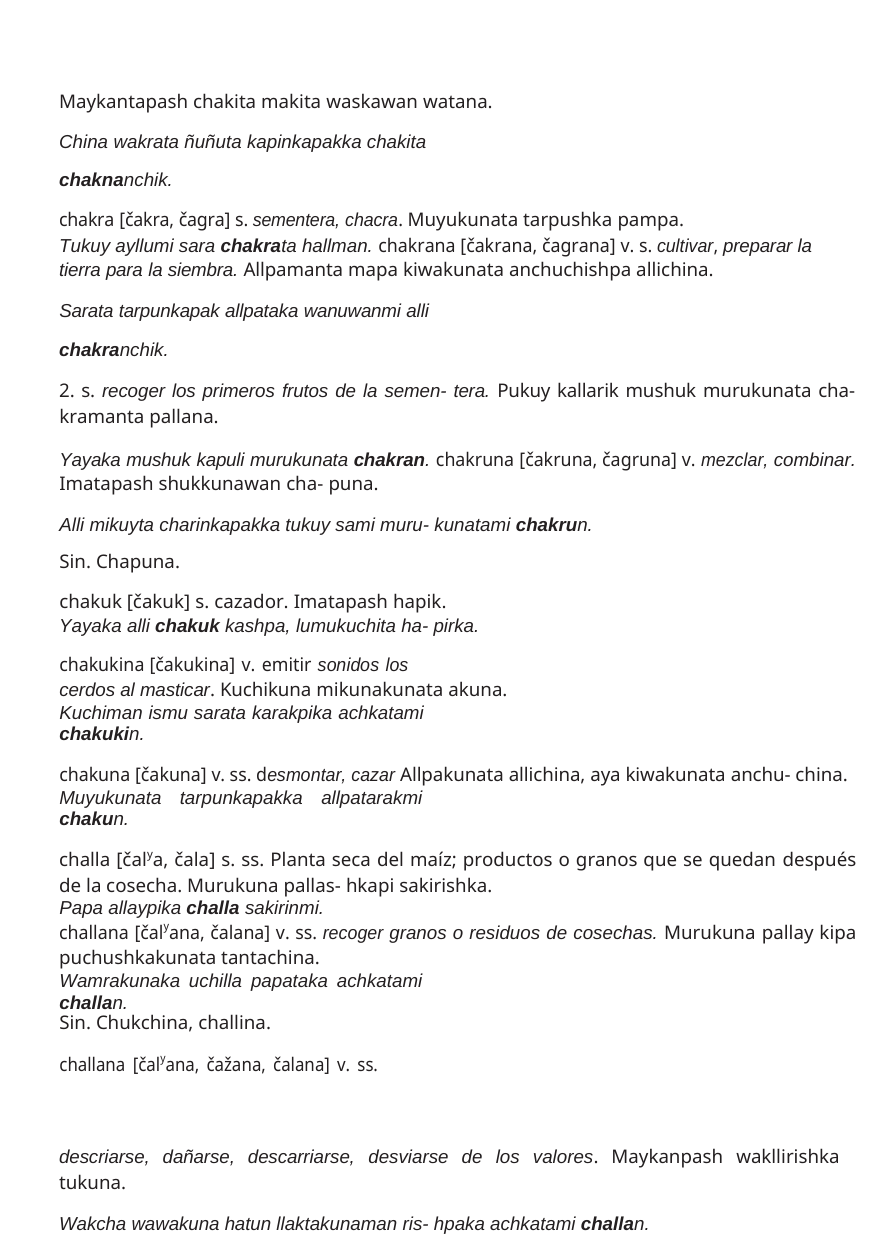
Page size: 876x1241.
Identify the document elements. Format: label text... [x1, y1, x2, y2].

text Maykantapash chakita makita waskawan watana. [59, 88, 856, 114]
text Sin. Chapuna. [59, 552, 856, 573]
text Wamrakunaka uchilla papataka achkatami [59, 970, 856, 992]
text Wakcha wawakuna hatun llaktakunaman ris- hpaka achkatami challan. [59, 1212, 840, 1234]
text China wakrata ñuñuta kapinkapakka chakita [59, 131, 856, 153]
text chakukina [čakukina] v. emitir sonidos los [59, 653, 856, 676]
text chakuk [čakuk] s. cazador. Imatapash hapik. [59, 589, 856, 613]
text challana [čalyana, čalana] v. ss. recoger granos o residuos de cosechas. Murukuna pallay kipa puchushkakunata tantachina. [59, 918, 856, 970]
text challan. [59, 992, 856, 1013]
text cerdos al masticar. Kuchikuna mikunakunata akuna. [59, 676, 856, 702]
text Sin. Chukchina, challina. [59, 1013, 856, 1034]
text Muyukunata tarpunkapakka allpatarakmi [59, 787, 856, 809]
text descriarse, dañarse, descarriarse, desviarse de los valores. Maykanpash wakllirishka tukuna. [59, 1144, 840, 1195]
text challana [čalyana, čažana, čalana] v. ss. [59, 1051, 856, 1076]
text chakukin. [59, 724, 856, 745]
text 2. s. recoger los primeros frutos de la semen- tera. Pukuy kallarik mushuk murukunata cha- kramanta pallana. [59, 378, 856, 429]
text chakuna [čakuna] v. ss. desmontar, cazar Allpakunata allichina, aya kiwakunata anchu- china. [59, 762, 856, 787]
text chakra [čakra, čagra] s. sementera, chacra. Muyukunata tarpushka pampa. [59, 208, 856, 232]
text Yayaka alli chakuk kashpa, lumukuchita ha- pirka. [59, 614, 856, 636]
text chaknanchik. [59, 170, 856, 191]
text chakranchik. [59, 339, 856, 360]
text Yayaka mushuk kapuli murukunata chakran. chakruna [čakruna, čagruna] v. mezclar, combinar. Imatapash shukkunawan cha- puna. [59, 447, 856, 496]
text Alli mikuyta charinkapakka tukuy sami muru- kunatami chakrun. [59, 513, 856, 535]
text Tukuy ayllumi sara chakrata hallman. chakrana [čakrana, čagrana] v. s. cultivar, preparar la tierra para la siembra. Allpamanta mapa kiwakunata anchuchishpa allichina. [59, 233, 856, 282]
text challa [čalya, čala] s. ss. Planta seca del maíz; productos o granos que se quedan después de la cosecha. Murukuna pallas- hkapi sakirishka. [59, 846, 856, 898]
text Sarata tarpunkapak allpataka wanuwanmi alli [59, 299, 856, 321]
text Kuchiman ismu sarata karakpika achkatami [59, 702, 856, 724]
text chakun. [59, 809, 856, 829]
text Papa allaypika challa sakirinmi. [59, 898, 856, 918]
